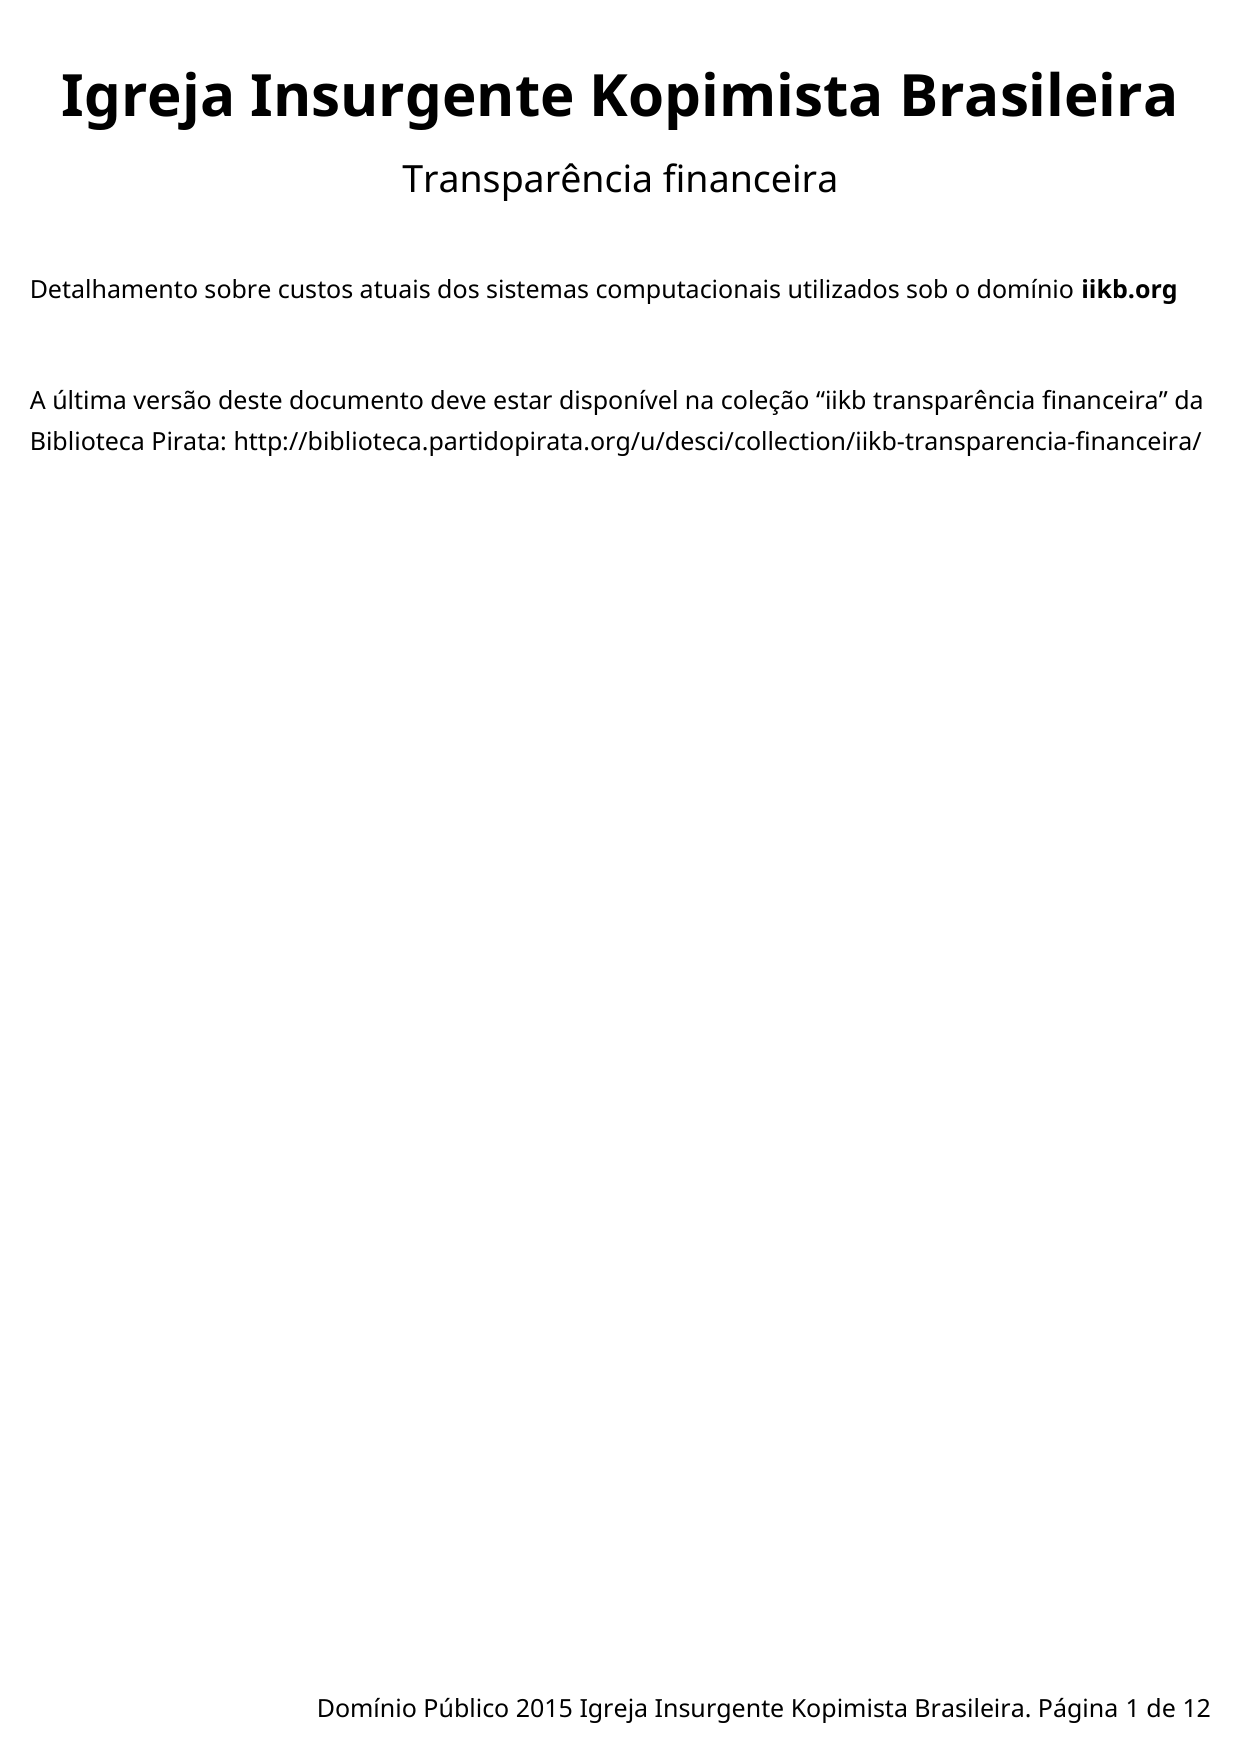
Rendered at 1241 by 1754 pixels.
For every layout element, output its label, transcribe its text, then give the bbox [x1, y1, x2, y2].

text Detalhamento sobre custos atuais dos sistemas computacionais utilizados sob o domínio iikb.org [29, 272, 1211, 306]
subtitle Transparência financeira [29, 153, 1211, 204]
title Igreja Insurgente Kopimista Brasileira [29, 54, 1211, 134]
text A última versão deste documento deve estar disponível na coleção “iikb transparência financeira” da Biblioteca Pirata: http://biblioteca.partidopirata.org/u/desci/collection/iikb-transparencia-financeira/ [29, 382, 1211, 457]
